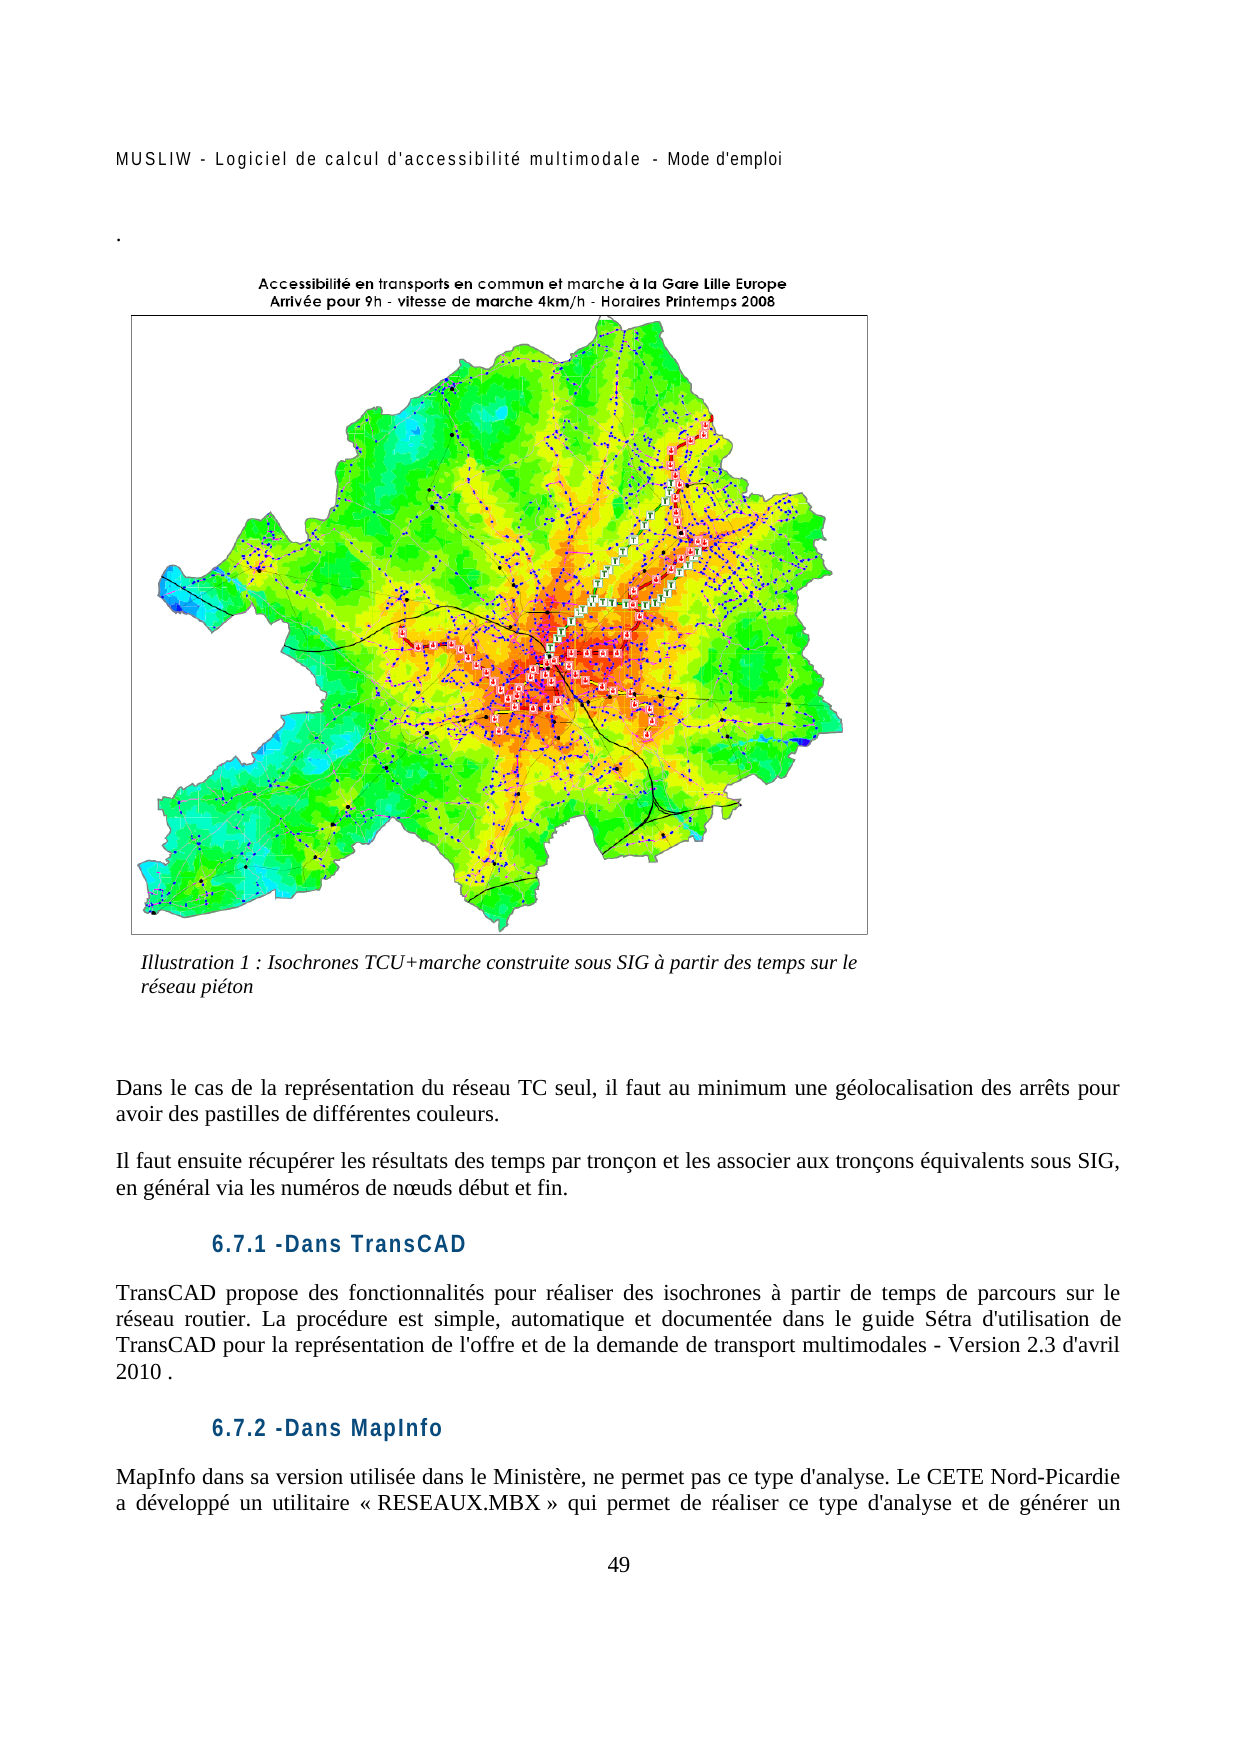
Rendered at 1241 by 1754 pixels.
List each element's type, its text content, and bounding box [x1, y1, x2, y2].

text Illustration 1 : Isochrones TCU+marche construite sous SIG à partir des temps sur le réseau piéton [141, 950, 893, 998]
text MapInfo dans sa version utilisée dans le Ministère, ne permet pas ce type d'analyse. Le CETE Nord-Picardie a développé un utilitaire « RESEAUX.MBX » qui permet de réaliser ce type d'analyse et de générer un [116, 1463, 1122, 1516]
text TransCAD propose des fonctionnalités pour réaliser des isochrones à partir de temps de parcours sur le réseau routier. La procédure est simple, automatique et documentée dans le guide Sétra d'utilisation de TransCAD pour la représentation de l'offre et de la demande de transport multimodales - Version 2.3 d'avril 2010 . [116, 1279, 1122, 1384]
text Dans le cas de la représentation du réseau TC seul, il faut au minimum une géolocalisation des arrêts pour avoir des pastilles de différentes couleurs. [116, 1074, 1122, 1127]
text Il faut ensuite récupérer les résultats des temps par tronçon et les associer aux tronçons équivalents sous SIG, en général via les numéros de nœuds début et fin. [116, 1147, 1122, 1200]
subtitle Dans TransCAD [211, 1229, 1122, 1258]
text . [116, 220, 1122, 1006]
subtitle Dans MapInfo [211, 1413, 1122, 1442]
